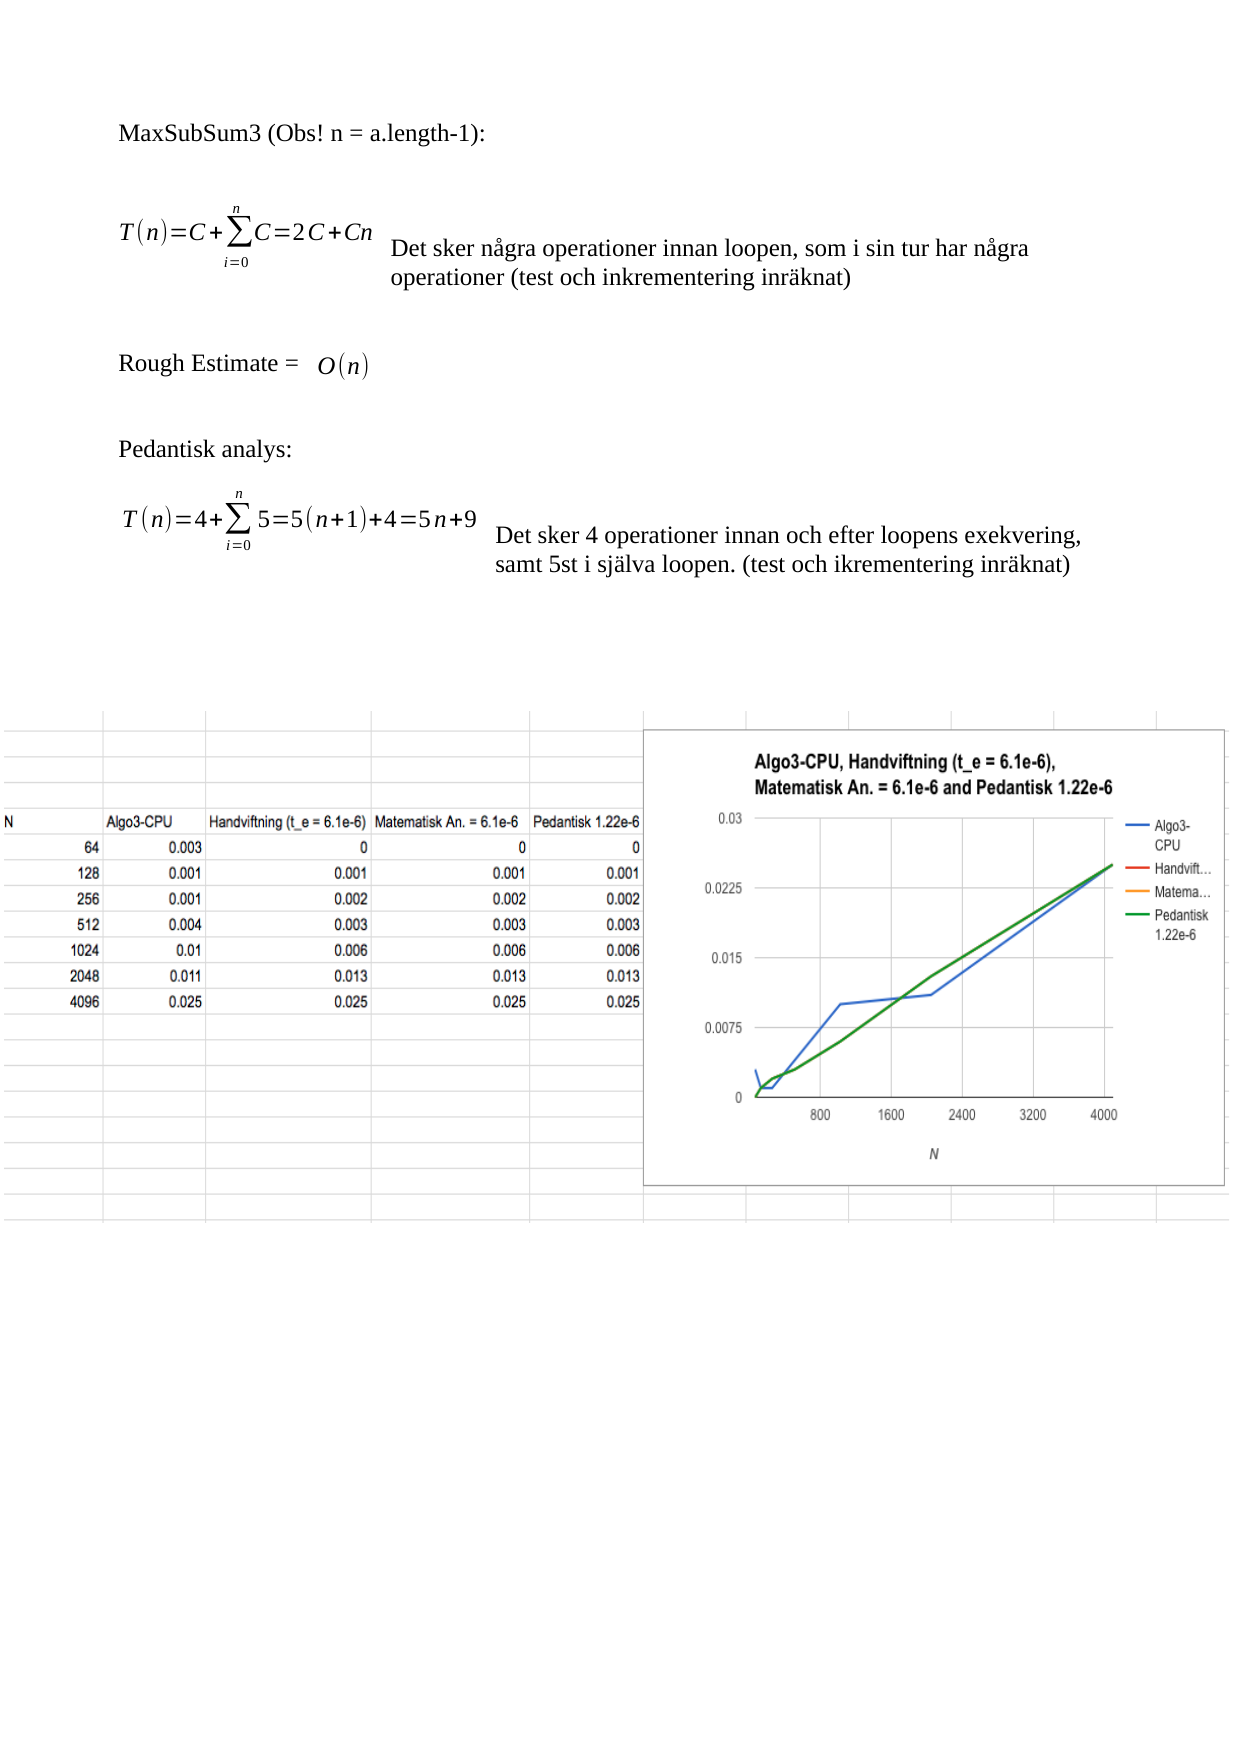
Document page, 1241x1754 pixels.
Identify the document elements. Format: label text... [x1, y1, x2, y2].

text MaxSubSum3 (Obs! n = a.length-1): [118, 118, 1122, 147]
text Det sker 4 operationer innan och efter loopens exekvering, samt 5st i själva loopen. (test och ikrementering inräknat) [118, 521, 1122, 578]
text Pedantisk analys: [118, 434, 1122, 463]
picture [4, 711, 1230, 1223]
text Rough Estimate = [118, 348, 1122, 377]
text Det sker några operationer innan loopen, som i sin tur har några operationer (test och inkrementering inräknat) [118, 233, 1122, 291]
